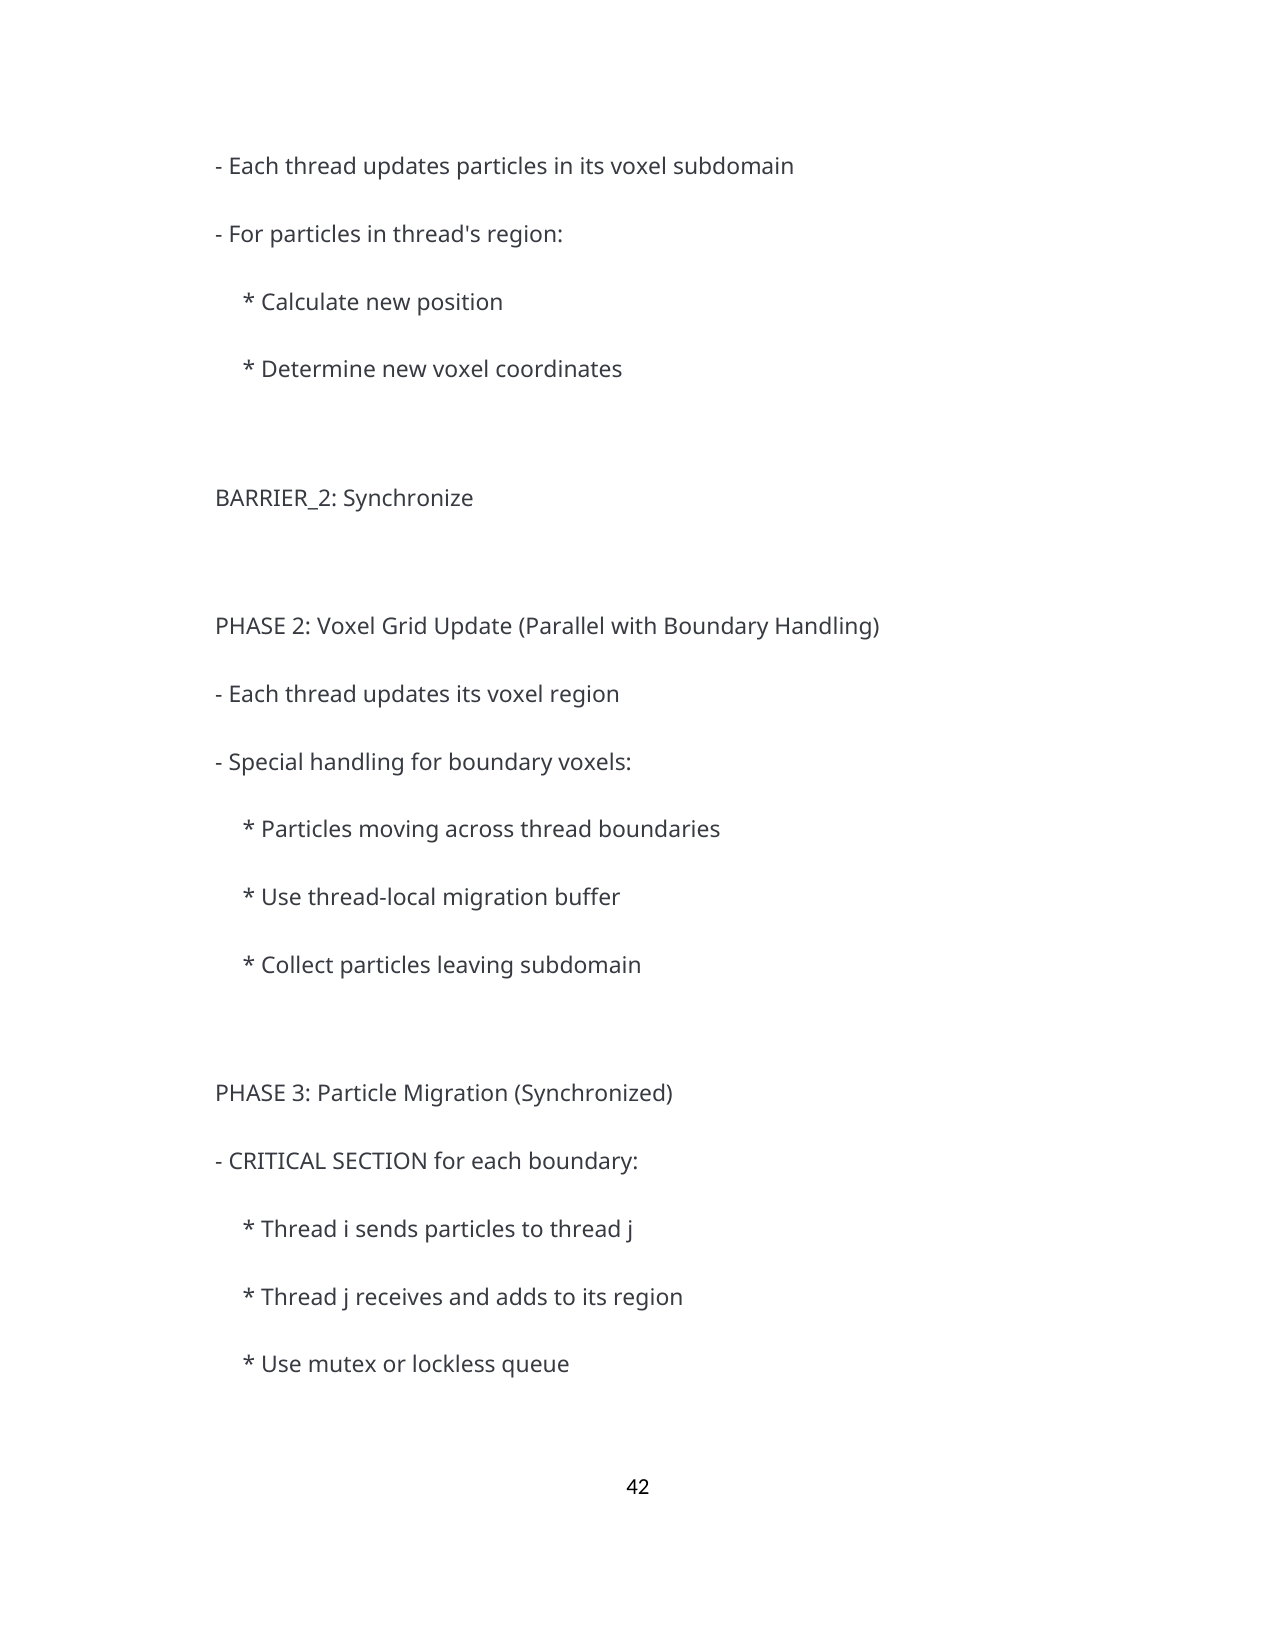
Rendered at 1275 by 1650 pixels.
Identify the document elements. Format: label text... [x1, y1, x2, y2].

text PHASE 3: Particle Migration (Synchronized) [187, 1077, 1087, 1108]
text * Collect particles leaving subdomain [187, 949, 1087, 980]
text * Use mutex or lockless queue [187, 1348, 1087, 1379]
text - Each thread updates particles in its voxel subdomain [187, 150, 1087, 181]
text BARRIER_2: Synchronize [187, 482, 1087, 513]
text * Use thread-local migration buffer [187, 881, 1087, 912]
text * Thread j receives and adds to its region [187, 1280, 1087, 1312]
text * Thread i sends particles to thread j [187, 1213, 1087, 1244]
text - Special handling for boundary voxels: [187, 746, 1087, 777]
text - Each thread updates its voxel region [187, 678, 1087, 709]
text * Calculate new position [187, 285, 1087, 317]
text - For particles in thread's region: [187, 218, 1087, 249]
text * Determine new voxel coordinates [187, 353, 1087, 384]
text - CRITICAL SECTION for each boundary: [187, 1145, 1087, 1176]
text * Particles moving across thread boundaries [187, 813, 1087, 844]
text PHASE 2: Voxel Grid Update (Parallel with Boundary Handling) [187, 610, 1087, 641]
